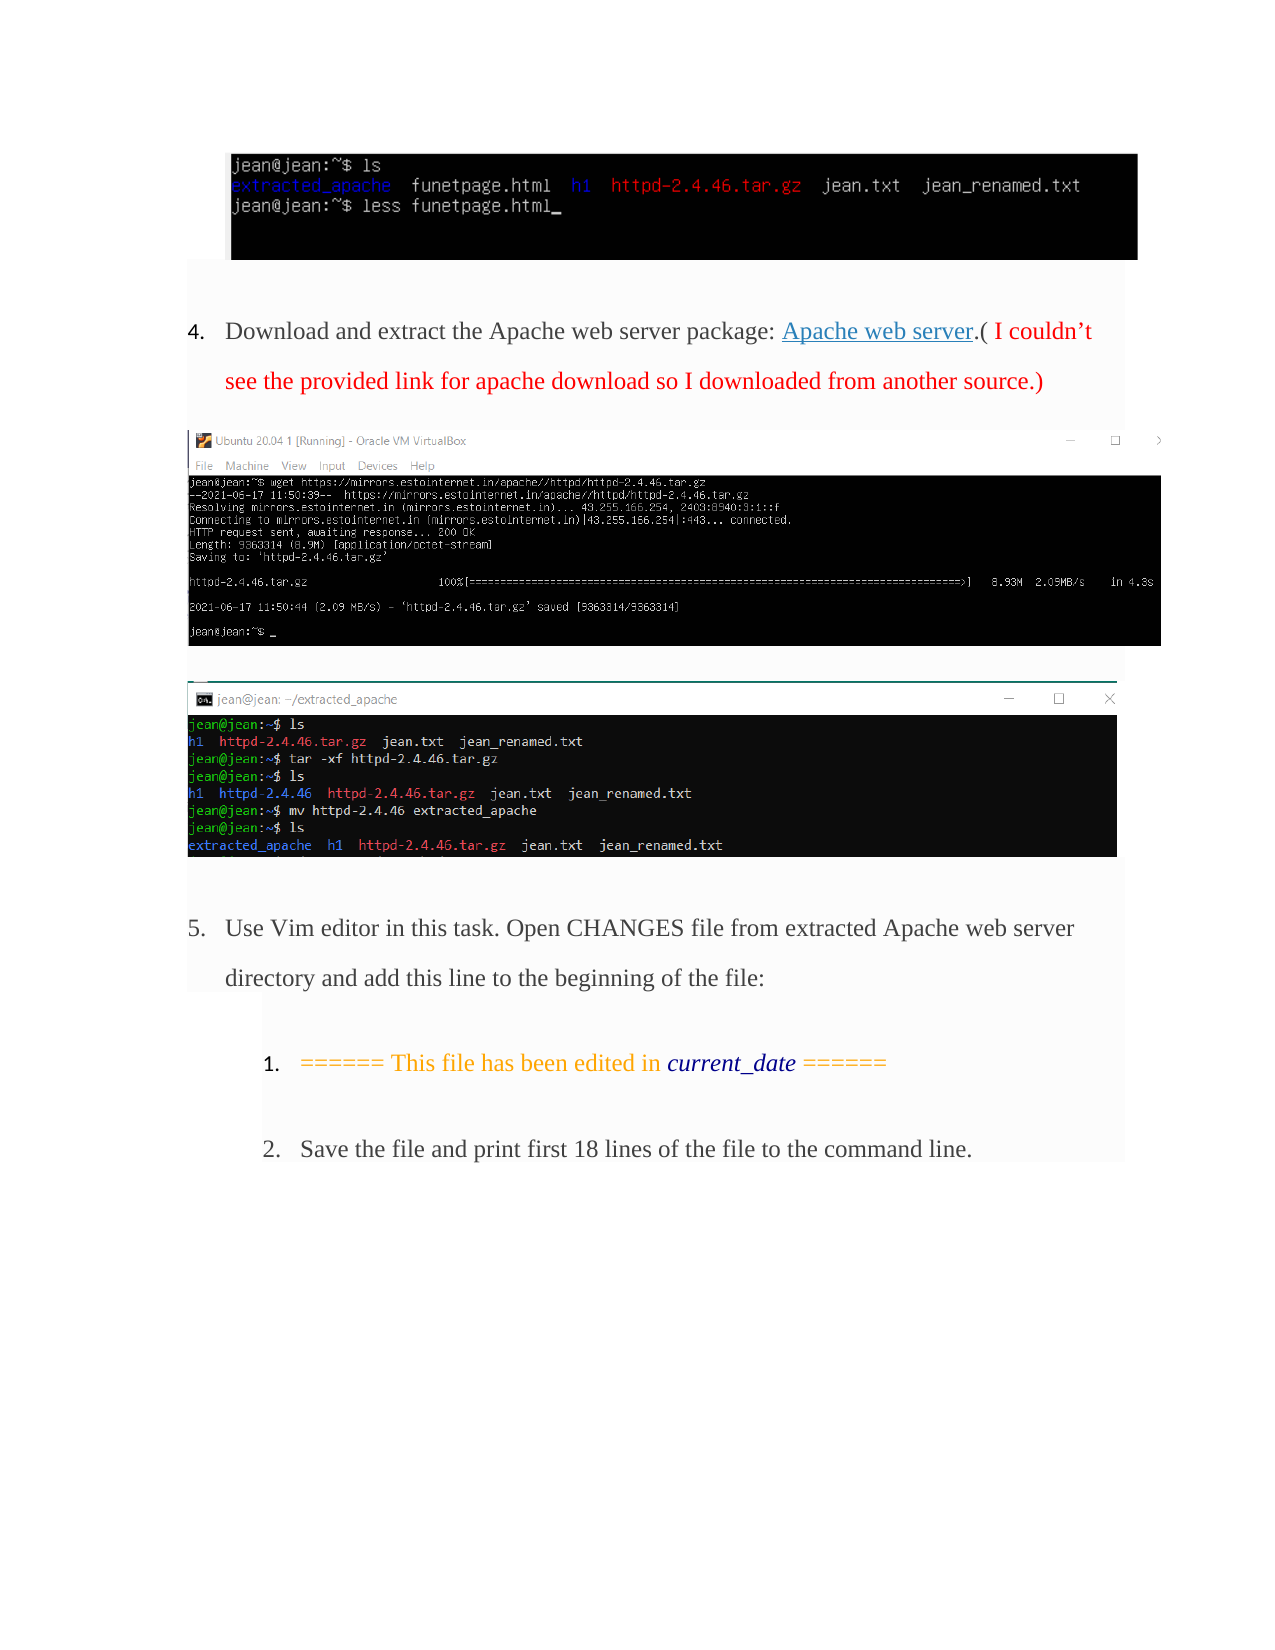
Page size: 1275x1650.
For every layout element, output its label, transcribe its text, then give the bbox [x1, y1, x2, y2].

list Save the file and print first 18 lines of the file to the command line. [262, 1112, 1125, 1162]
list Use Vim editor in this task. Open CHANGES file from extracted Apache web server directory and add this line to the beginning of the file: [187, 892, 1125, 992]
list Download and extract the Apache web server package: Apache web server.( I couldn’t see the provided link for apache download so I downloaded from another source.) [187, 295, 1125, 395]
list ====== This file has been edited in current_date ====== [262, 1027, 1125, 1077]
